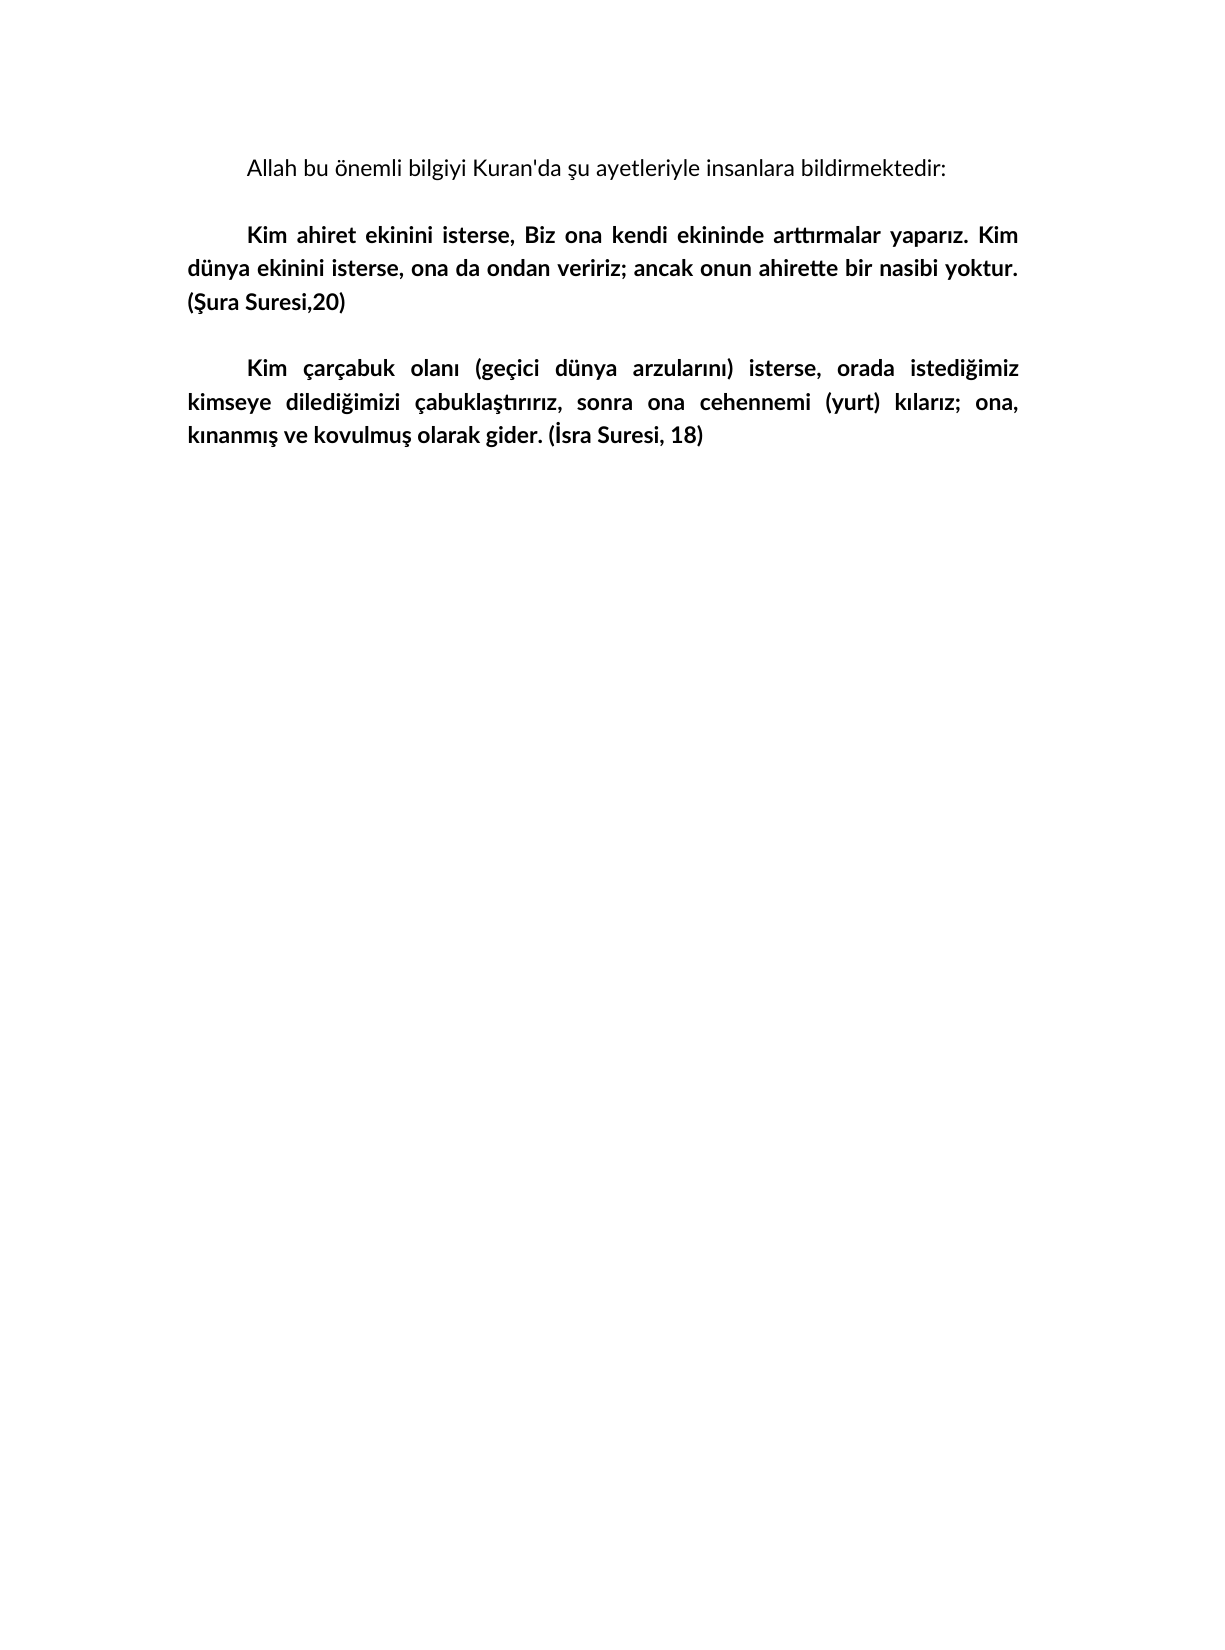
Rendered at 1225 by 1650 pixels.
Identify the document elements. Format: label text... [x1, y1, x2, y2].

text Kim çarçabuk olanı (geçici dünya arzularını) isterse, orada istediğimiz kimseye dilediğimizi çabuklaştırırız, sonra ona cehennemi (yurt) kılarız; ona, kınanmış ve kovulmuş olarak gider. (İsra Suresi, 18) [187, 350, 1020, 450]
text Kim ahiret ekinini isterse, Biz ona kendi ekininde arttırmalar yaparız. Kim dünya ekinini isterse, ona da ondan veririz; ancak onun ahirette bir nasibi yoktur. (Şura Suresi,20) [187, 217, 1020, 317]
text Allah bu önemli bilgiyi Kuran'da şu ayetleriyle insanlara bildirmektedir: [187, 150, 1020, 183]
